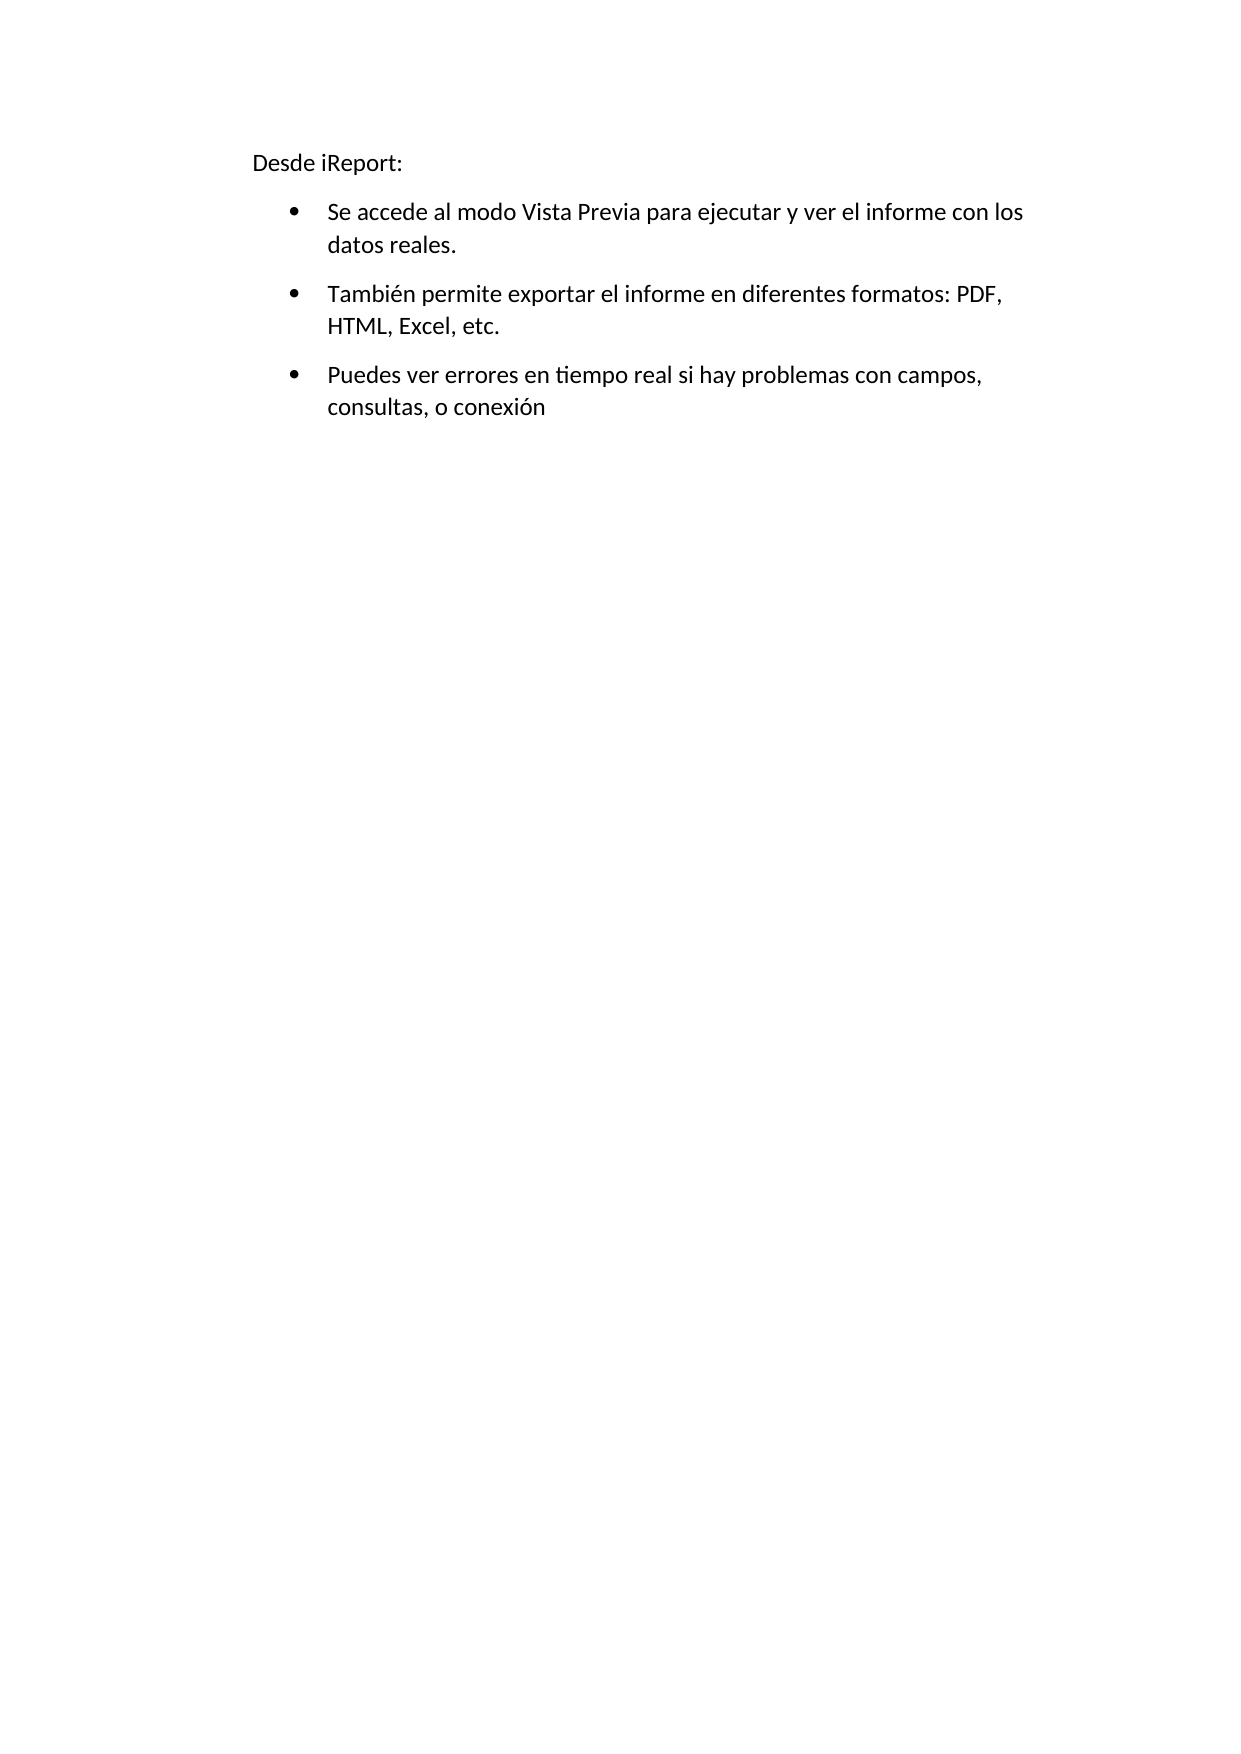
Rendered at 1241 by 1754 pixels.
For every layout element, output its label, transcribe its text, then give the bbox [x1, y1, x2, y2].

list Desde iReport: [252, 148, 1063, 178]
list También permite exportar el informe en diferentes formatos: PDF, HTML, Excel, etc. [290, 278, 1063, 341]
list Puedes ver errores en tiempo real si hay problemas con campos, consultas, o conexión [290, 359, 1063, 422]
list Se accede al modo Vista Previa para ejecutar y ver el informe con los datos reales. [290, 197, 1063, 259]
